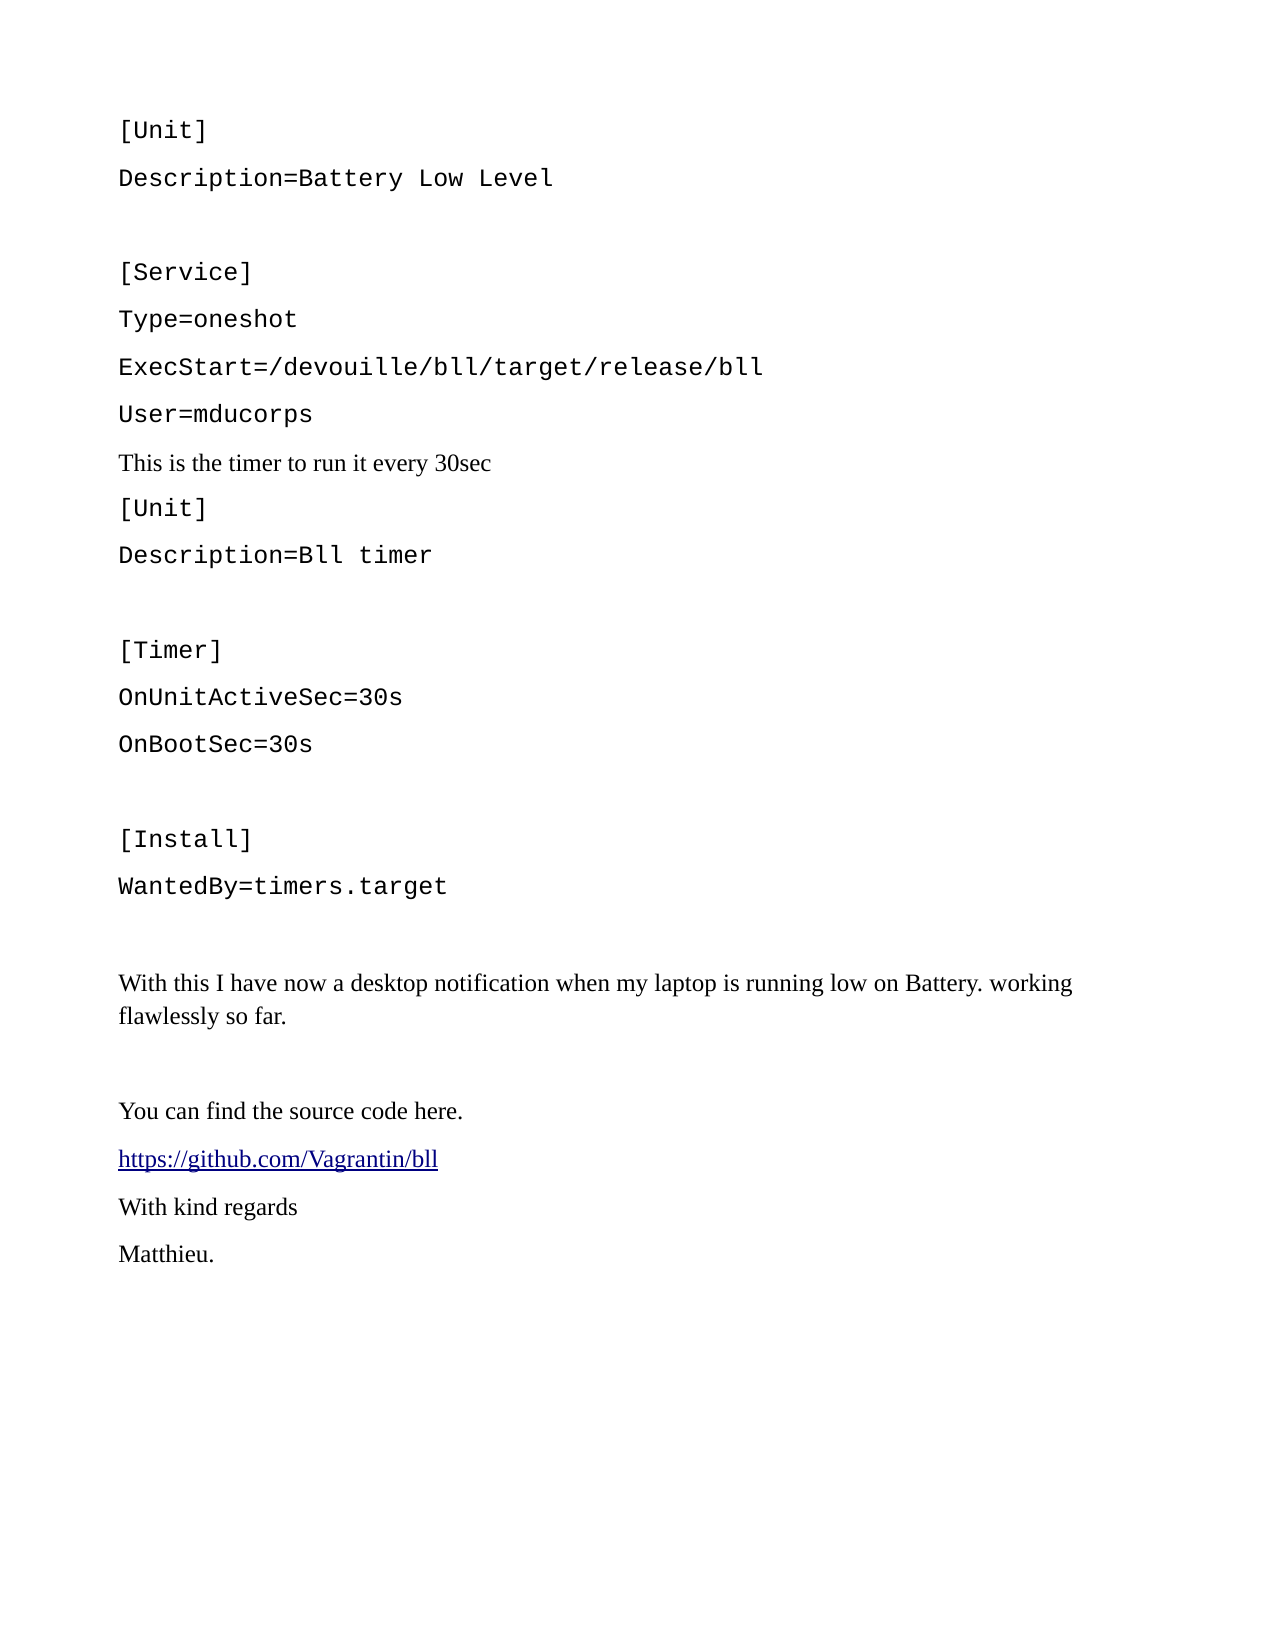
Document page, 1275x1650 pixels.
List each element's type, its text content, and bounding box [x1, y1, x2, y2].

text [Unit] [118, 496, 1157, 524]
text [Service] [118, 260, 1157, 288]
text https://github.com/Vagrantin/bll [118, 1144, 1157, 1173]
text OnBootSec=30s [118, 732, 1157, 760]
text You can find the source code here. [118, 1096, 1157, 1125]
text OnUnitActiveSec=30s [118, 685, 1157, 713]
text [Install] [118, 826, 1157, 855]
text Type=oneshot [118, 307, 1157, 335]
text With kind regards [118, 1192, 1157, 1220]
text This is the timer to run it every 30sec [118, 448, 1157, 477]
text Matthieu. [118, 1239, 1157, 1268]
text WantedBy=timers.target [118, 873, 1157, 902]
text [Timer] [118, 638, 1157, 666]
text ExecStart=/devouille/bll/target/release/bll [118, 354, 1157, 382]
text Description=Battery Low Level [118, 165, 1157, 193]
text Description=Bll timer [118, 543, 1157, 571]
text [Unit] [118, 118, 1157, 146]
text With this I have now a desktop notification when my laptop is running low on Battery. working flawlessly so far. [118, 968, 1157, 1030]
text User=mducorps [118, 401, 1157, 429]
